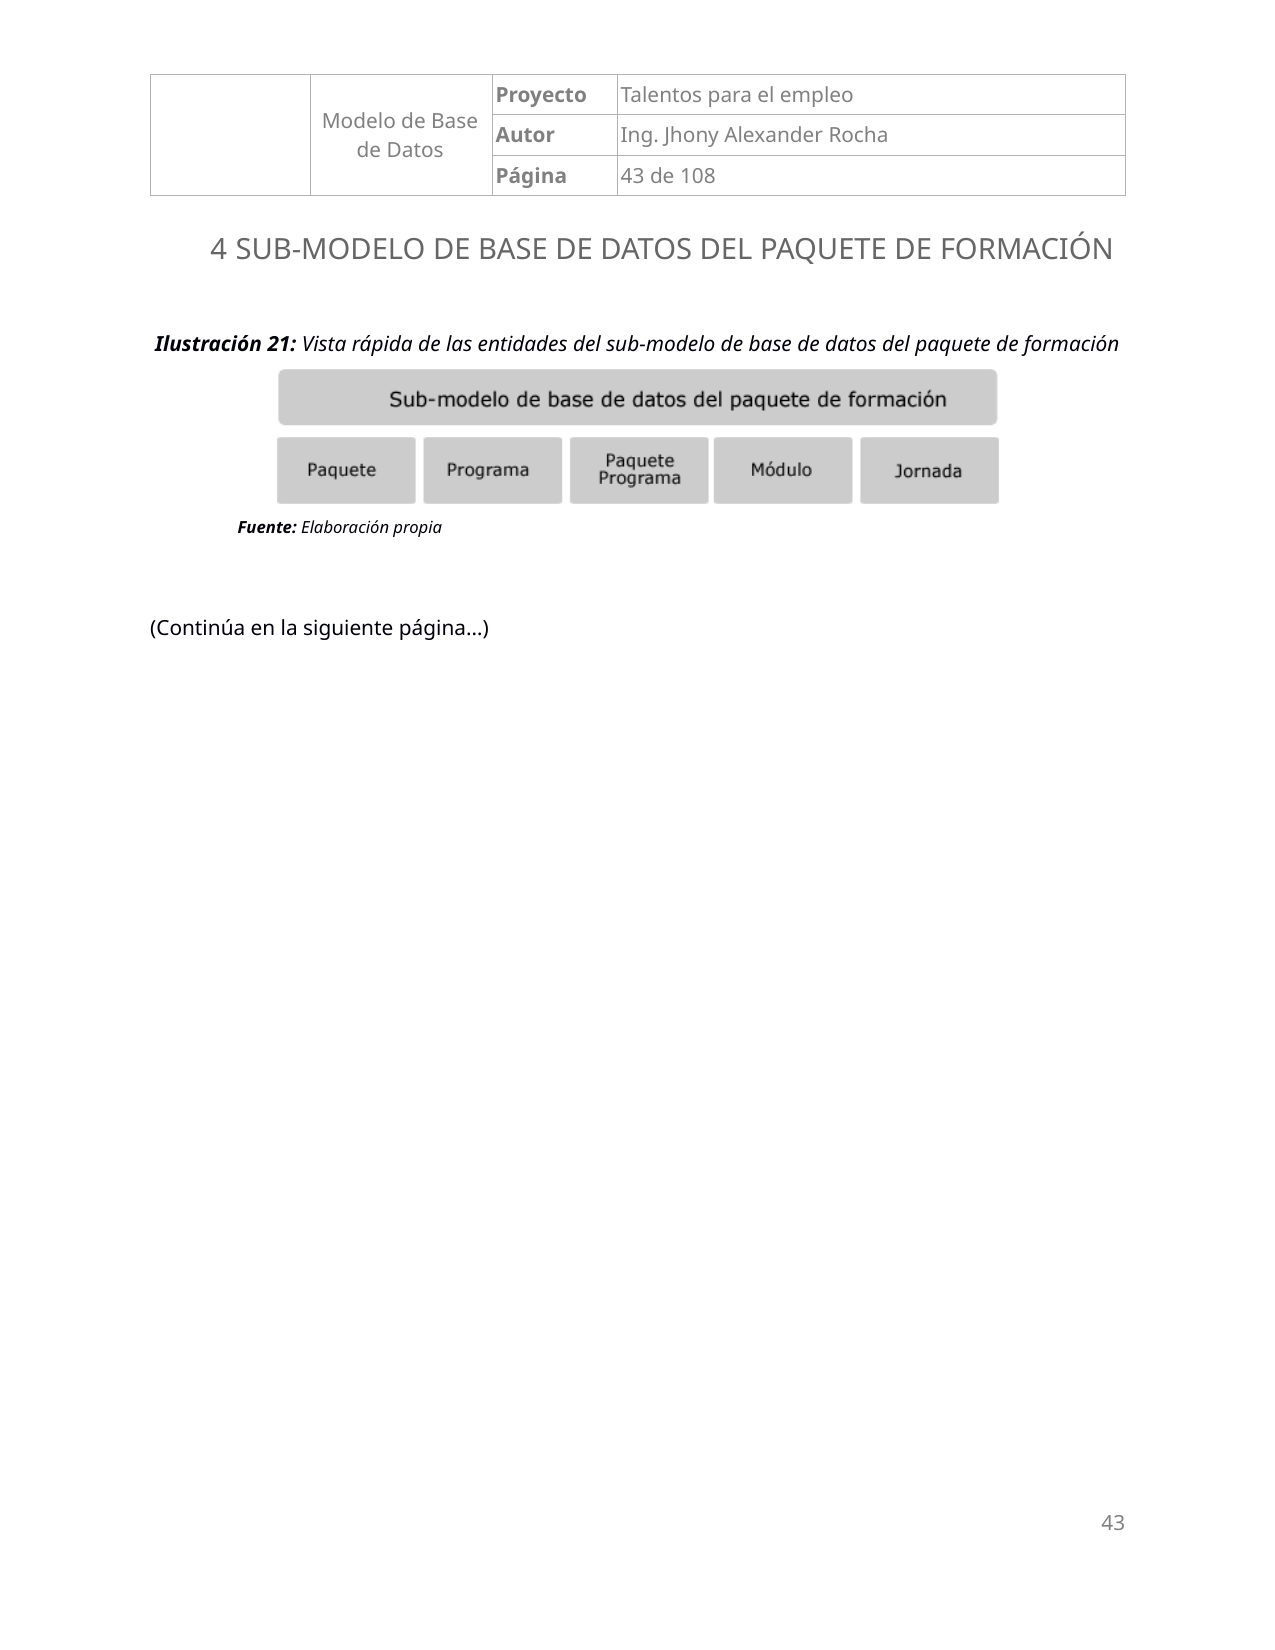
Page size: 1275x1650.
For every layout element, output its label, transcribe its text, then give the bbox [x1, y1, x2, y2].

text [237, 538, 1038, 552]
text (Continúa en la siguiente página…) [150, 613, 1125, 641]
subtitle Sub-modelo de base de datos del paquete de formación [179, 228, 1125, 268]
picture [268, 357, 1007, 516]
text Ilustración 21: Vista rápida de las entidades del sub-modelo de base de datos del paquete de formación [141, 329, 1134, 369]
text Fuente: Elaboración propia [237, 369, 1038, 538]
